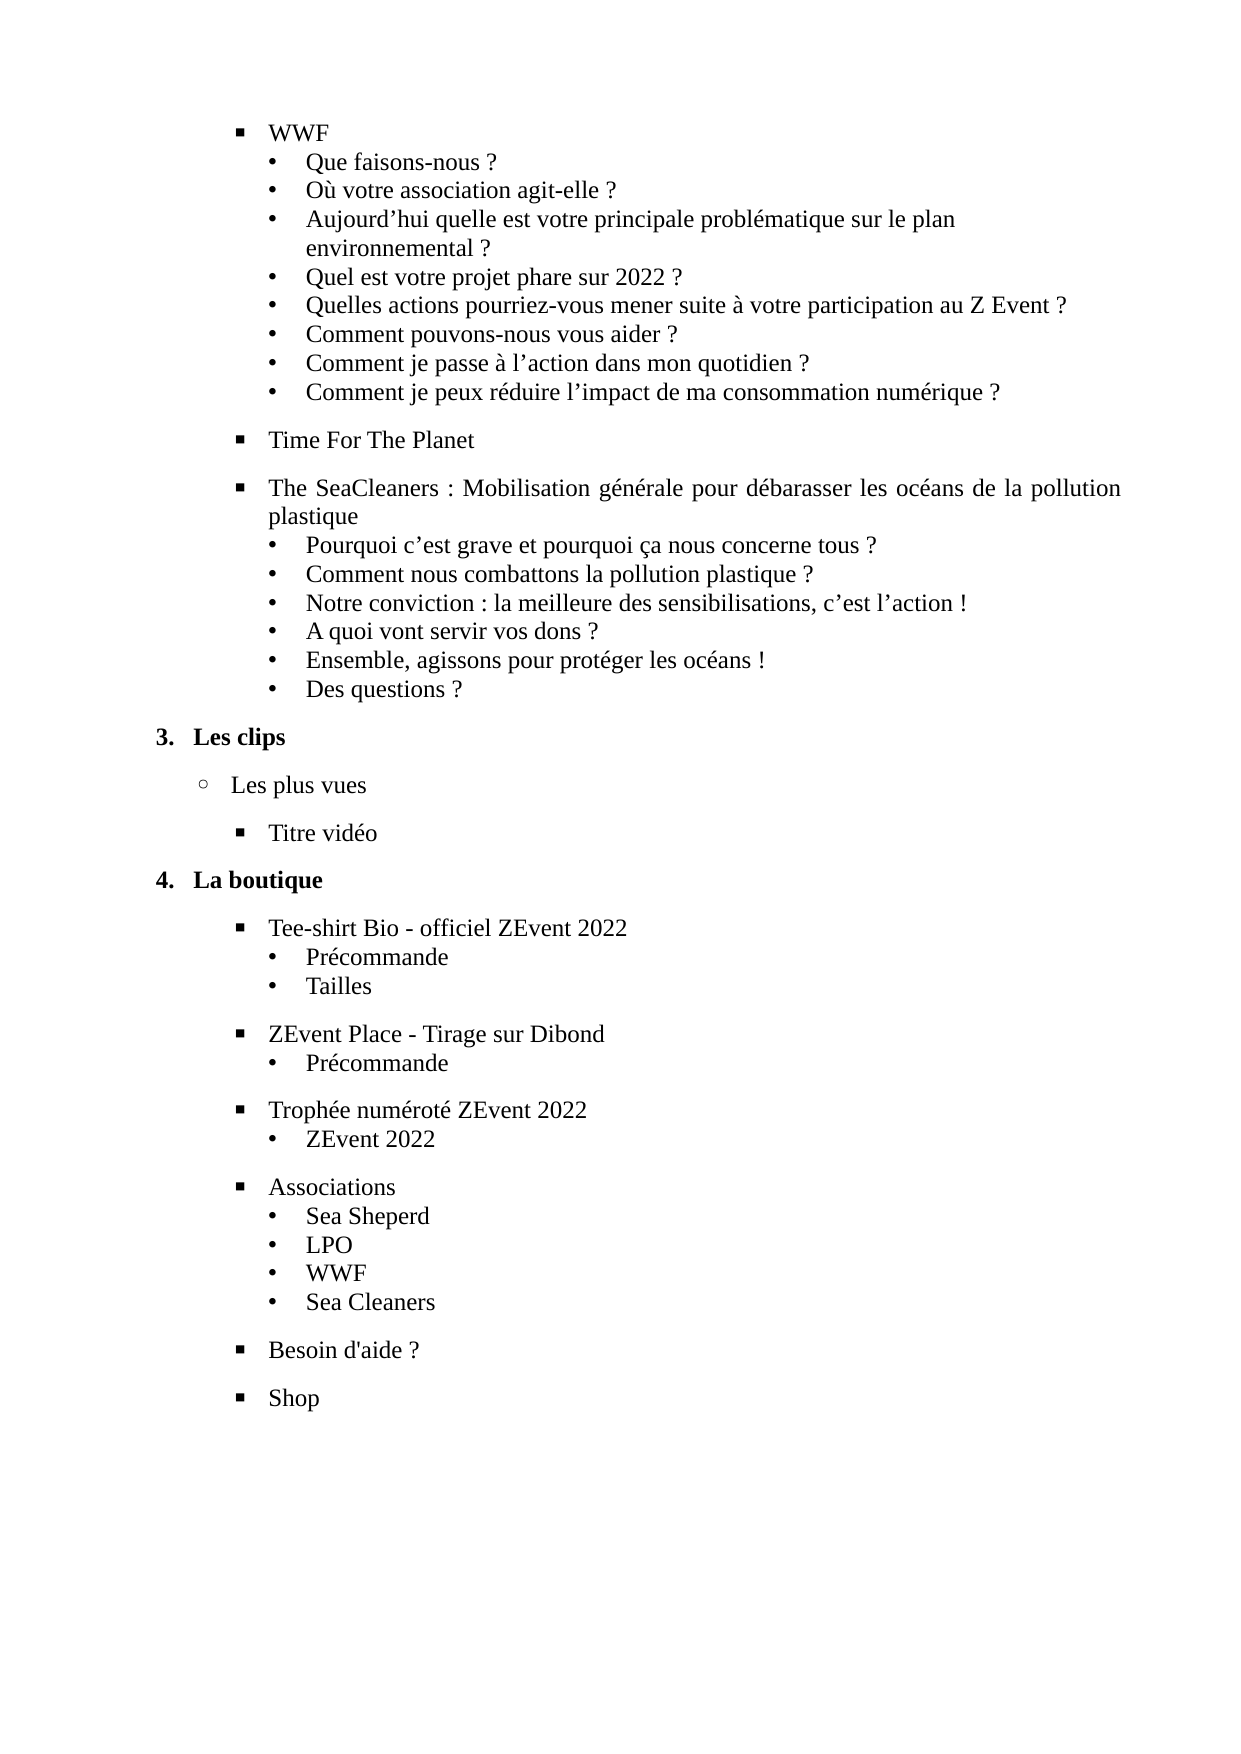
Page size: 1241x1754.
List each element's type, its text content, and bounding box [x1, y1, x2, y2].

list LPO [268, 1230, 1122, 1258]
list Shop [231, 1383, 1122, 1412]
list WWF [231, 118, 1122, 147]
list Comment nous combattons la pollution plastique ? [268, 559, 1122, 588]
list Les plus vues [193, 770, 1122, 798]
list Quel est votre projet phare sur 2022 ? [268, 262, 1122, 291]
list Titre vidéo [231, 818, 1122, 846]
list Que faisons-nous ? [268, 147, 1122, 176]
list Aujourd’hui quelle est votre principale problématique sur le plan environnemental ? [268, 204, 1122, 262]
list Sea Sheperd [268, 1201, 1122, 1230]
list Comment je peux réduire l’impact de ma consommation numérique ? [268, 377, 1122, 406]
list Notre conviction : la meilleure des sensibilisations, c’est l’action ! [268, 588, 1122, 616]
list Time For The Planet [231, 425, 1122, 453]
list The SeaCleaners : Mobilisation générale pour débarasser les océans de la pollution plastique [231, 473, 1122, 530]
list Tailles [268, 971, 1122, 1000]
list Des questions ? [268, 674, 1122, 703]
list ZEvent 2022 [268, 1124, 1122, 1153]
list WWF [268, 1258, 1122, 1287]
list Tee-shirt Bio - officiel ZEvent 2022 [231, 913, 1122, 942]
list Associations [231, 1172, 1122, 1201]
list A quoi vont servir vos dons ? [268, 616, 1122, 645]
list La boutique [156, 866, 1122, 894]
list Les clips [156, 722, 1122, 751]
list Où votre association agit-elle ? [268, 176, 1122, 204]
list Trophée numéroté ZEvent 2022 [231, 1096, 1122, 1124]
list ZEvent Place - Tirage sur Dibond [231, 1019, 1122, 1048]
list Sea Cleaners [268, 1287, 1122, 1316]
list Comment je passe à l’action dans mon quotidien ? [268, 348, 1122, 377]
list Besoin d'aide ? [231, 1335, 1122, 1364]
list Ensemble, agissons pour protéger les océans ! [268, 645, 1122, 674]
list Précommande [268, 942, 1122, 971]
list Pourquoi c’est grave et pourquoi ça nous concerne tous ? [268, 530, 1122, 559]
list Comment pouvons-nous vous aider ? [268, 319, 1122, 348]
list Quelles actions pourriez-vous mener suite à votre participation au Z Event ? [268, 291, 1122, 319]
list Précommande [268, 1048, 1122, 1076]
